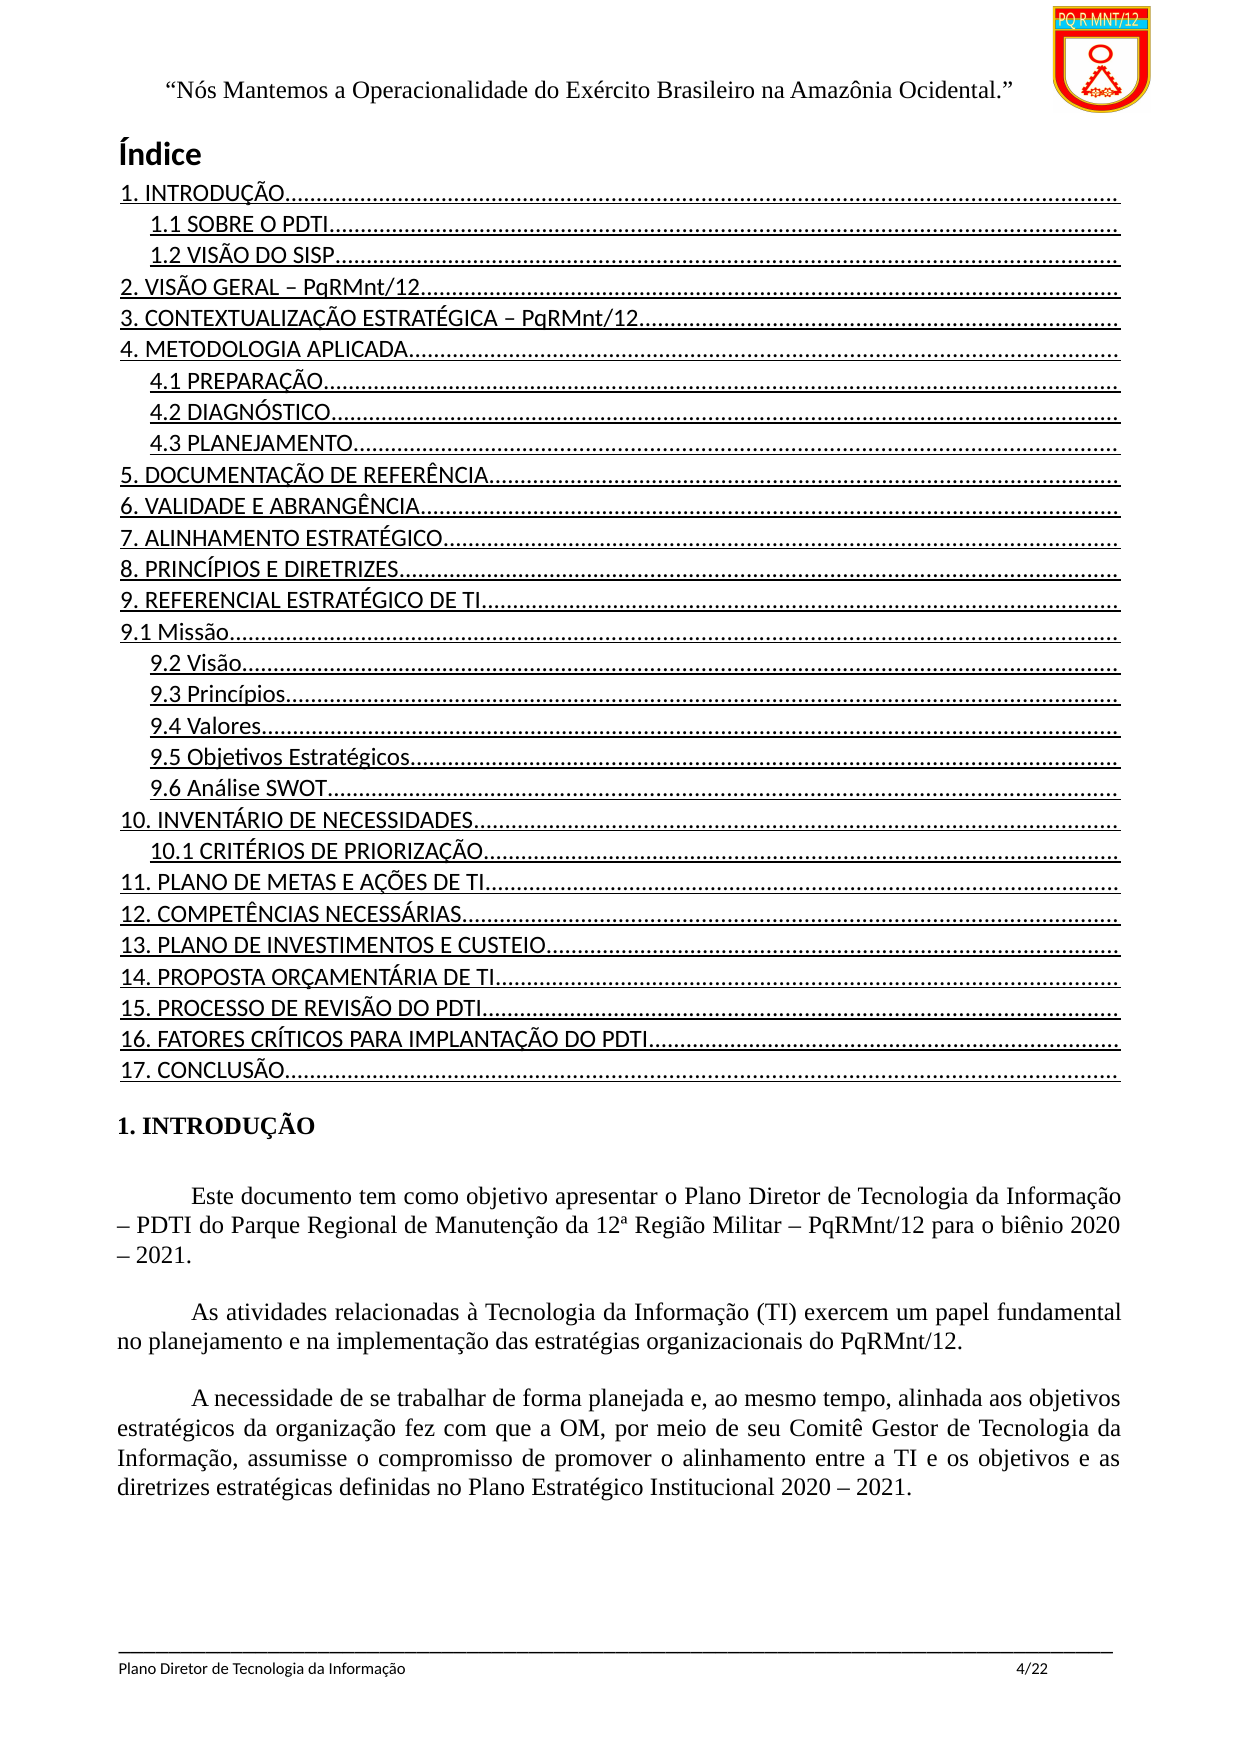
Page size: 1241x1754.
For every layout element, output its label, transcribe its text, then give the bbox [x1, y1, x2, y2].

text 16. FATORES CRÍTICOS PARA IMPLANTAÇÃO DO PDTI [120, 1023, 1121, 1049]
text 9.3 Princípios [149, 678, 1121, 704]
text 11. PLANO DE METAS E AÇÕES DE TI [120, 867, 1121, 893]
text 12. COMPETÊNCIAS NECESSÁRIAS [120, 898, 1121, 924]
text [149, 235, 1121, 239]
text 9.6 Análise SWOT [149, 772, 1121, 799]
text 4.3 PLANEJAMENTO [149, 428, 1121, 454]
text 14. PROPOSTA ORÇAMENTÁRIA DE TI [120, 961, 1121, 987]
text 4.2 DIAGNÓSTICO [149, 396, 1121, 422]
text 17. CONCLUSÃO [120, 1055, 1121, 1081]
text 8. PRINCÍPIOS E DIRETRIZES [120, 553, 1121, 579]
text 4. METODOLOGIA APLICADA [120, 333, 1121, 360]
text 9.5 Objetivos Estratégicos [149, 741, 1121, 767]
text 9. REFERENCIAL ESTRATÉGICO DE TI [120, 584, 1121, 610]
text 1.1 SOBRE O PDTI [149, 208, 1121, 234]
text A necessidade de se trabalhar de forma planejada e, ao mesmo tempo, alinhada aos objetivos estratégicos da organização fez com que a OM, por meio de seu Comitê Gestor de Tecnologia da Informação, assumisse o compromisso de promover o alinhamento entre a TI e os objetivos e as diretrizes estratégicas definidas no Plano Estratégico Institucional 2020 – 2021. [117, 1383, 1122, 1501]
text 13. PLANO DE INVESTIMENTOS E CUSTEIO [120, 929, 1121, 955]
text 15. PROCESSO DE REVISÃO DO PDTI [120, 992, 1121, 1018]
text 9.1 Missão [120, 616, 1121, 642]
text 5. DOCUMENTAÇÃO DE REFERÊNCIA [120, 459, 1121, 485]
text 2. VISÃO GERAL – PqRMnt/12 [120, 271, 1121, 297]
text 9.4 Valores [149, 710, 1121, 736]
text 1. INTRODUÇÃO [120, 177, 1121, 203]
text [149, 705, 1121, 709]
subtitle 1. INTRODUÇÃO [117, 1111, 1123, 1140]
text [149, 423, 1121, 427]
text 1.2 VISÃO DO SISP [149, 239, 1121, 265]
text 3. CONTEXTUALIZAÇÃO ESTRATÉGICA – PqRMnt/12 [120, 302, 1121, 328]
text 10. INVENTÁRIO DE NECESSIDADES [120, 804, 1121, 830]
text 10.1 CRITÉRIOS DE PRIORIZAÇÃO [149, 835, 1121, 861]
text 9.2 Visão [149, 647, 1121, 673]
text 7. ALINHAMENTO ESTRATÉGICO [120, 522, 1121, 548]
text As atividades relacionadas à Tecnologia da Informação (TI) exercem um papel fundamental no planejamento e na implementação das estratégias organizacionais do PqRMnt/12. [117, 1297, 1122, 1355]
text Este documento tem como objetivo apresentar o Plano Diretor de Tecnologia da Informação – PDTI do Parque Regional de Manutenção da 12ª Região Militar – PqRMnt/12 para o biênio 2020 – 2021. [117, 1181, 1122, 1269]
text [149, 674, 1121, 678]
picture [1052, 6, 1151, 113]
text [149, 862, 1121, 866]
text Índice [118, 133, 1123, 173]
text [149, 768, 1121, 772]
text 4.1 PREPARAÇÃO [149, 365, 1121, 391]
text 6. VALIDADE E ABRANGÊNCIA [120, 490, 1121, 516]
text [149, 266, 1121, 270]
